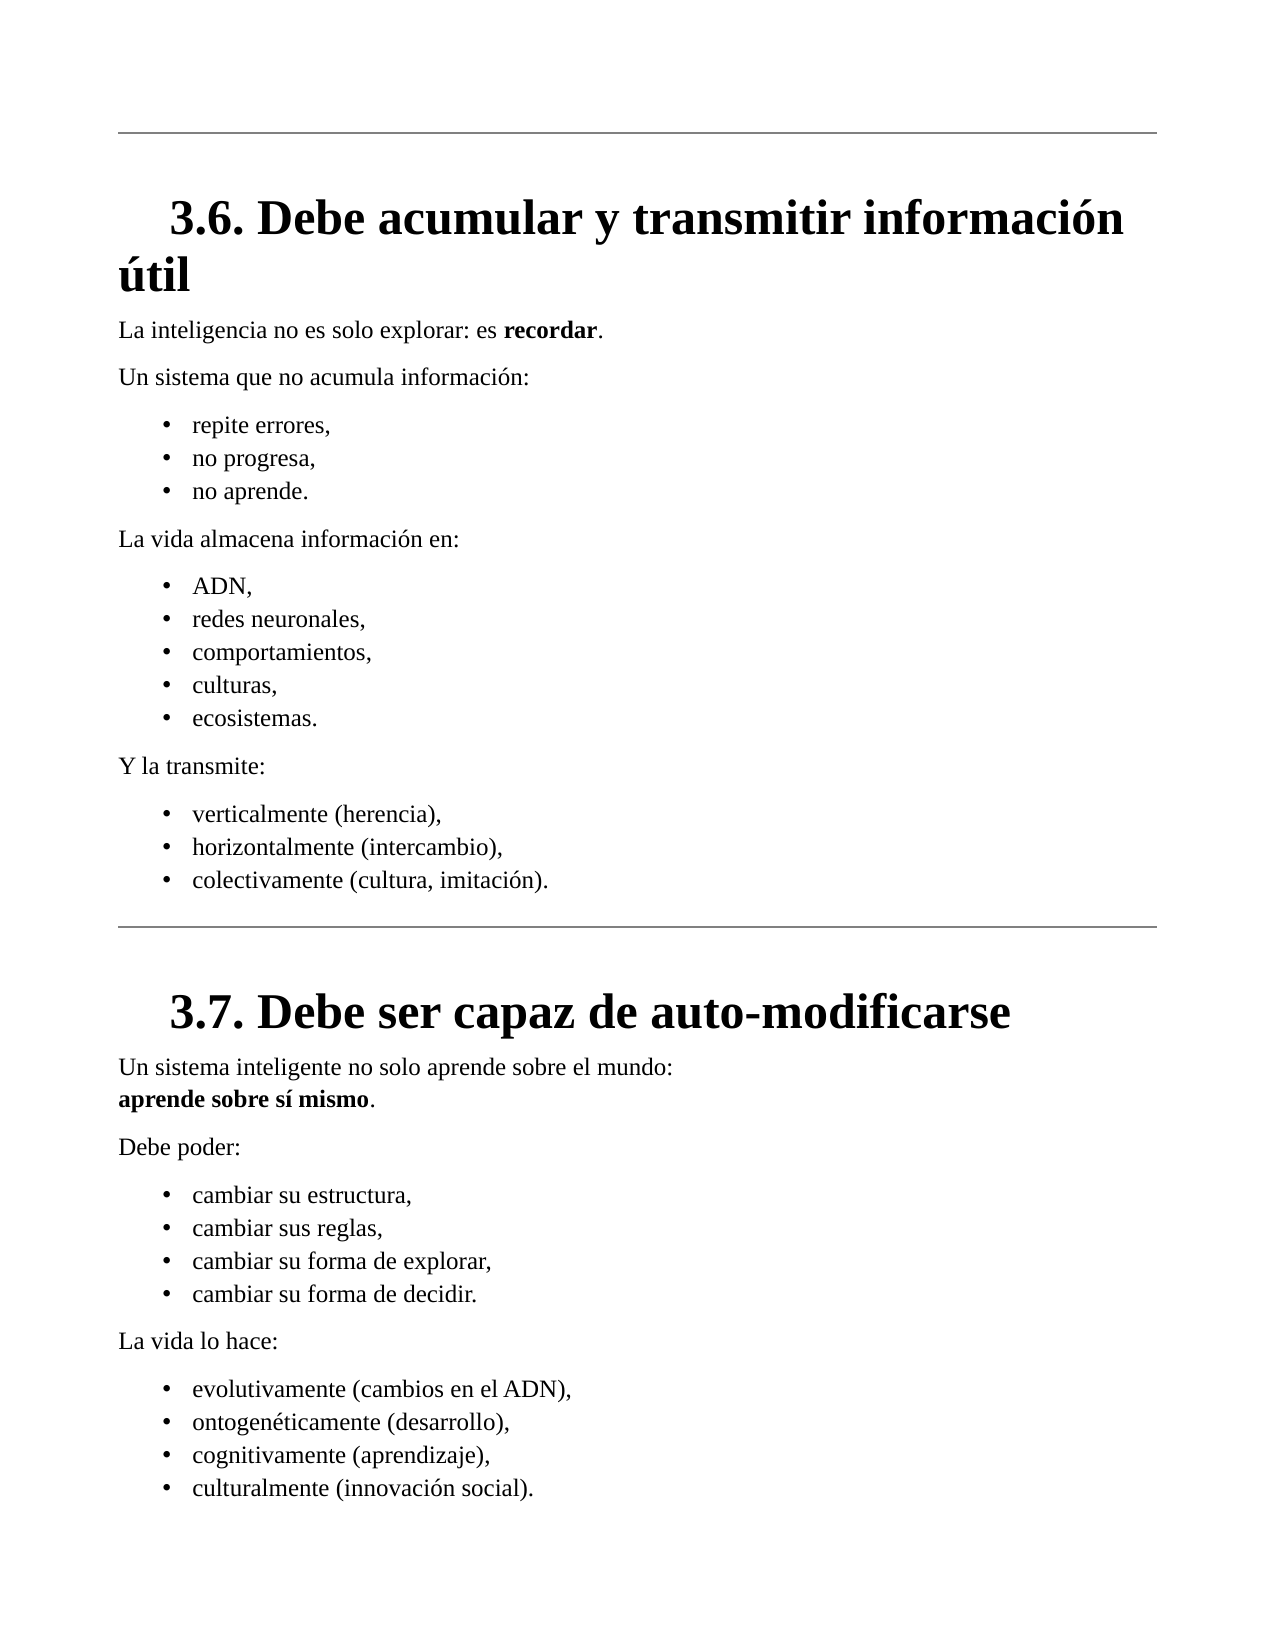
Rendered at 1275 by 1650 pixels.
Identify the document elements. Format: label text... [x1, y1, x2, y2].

list ADN, [162, 571, 1157, 600]
list cambiar su estructura, [162, 1180, 1157, 1208]
text La vida lo hace: [118, 1326, 1157, 1355]
list cambiar su forma de explorar, [162, 1246, 1157, 1274]
list cambiar su forma de decidir. [162, 1279, 1157, 1308]
text La vida almacena información en: [118, 524, 1157, 552]
list no aprende. [162, 476, 1157, 505]
list ecosistemas. [162, 703, 1157, 732]
list comportamientos, [162, 637, 1157, 666]
text Y la transmite: [118, 751, 1157, 780]
text Debe poder: [118, 1132, 1157, 1161]
text Un sistema inteligente no solo aprende sobre el mundo: aprende sobre sí mismo. [118, 1052, 1157, 1113]
list evolutivamente (cambios en el ADN), [162, 1374, 1157, 1403]
list repite errores, [162, 410, 1157, 439]
text La inteligencia no es solo explorar: es recordar. [118, 315, 1157, 344]
list cambiar sus reglas, [162, 1213, 1157, 1242]
list colectivamente (cultura, imitación). [162, 865, 1157, 893]
list verticalmente (herencia), [162, 799, 1157, 827]
list no progresa, [162, 443, 1157, 472]
list culturas, [162, 670, 1157, 699]
list cognitivamente (aprendizaje), [162, 1440, 1157, 1469]
subtitle 🔷 3.6. Debe acumular y transmitir información útil [118, 187, 1157, 302]
list horizontalmente (intercambio), [162, 832, 1157, 860]
list redes neuronales, [162, 604, 1157, 633]
list culturalmente (innovación social). [162, 1473, 1157, 1502]
list ontogenéticamente (desarrollo), [162, 1407, 1157, 1436]
subtitle 🔷 3.7. Debe ser capaz de auto-modificarse [118, 982, 1157, 1039]
text Un sistema que no acumula información: [118, 362, 1157, 391]
